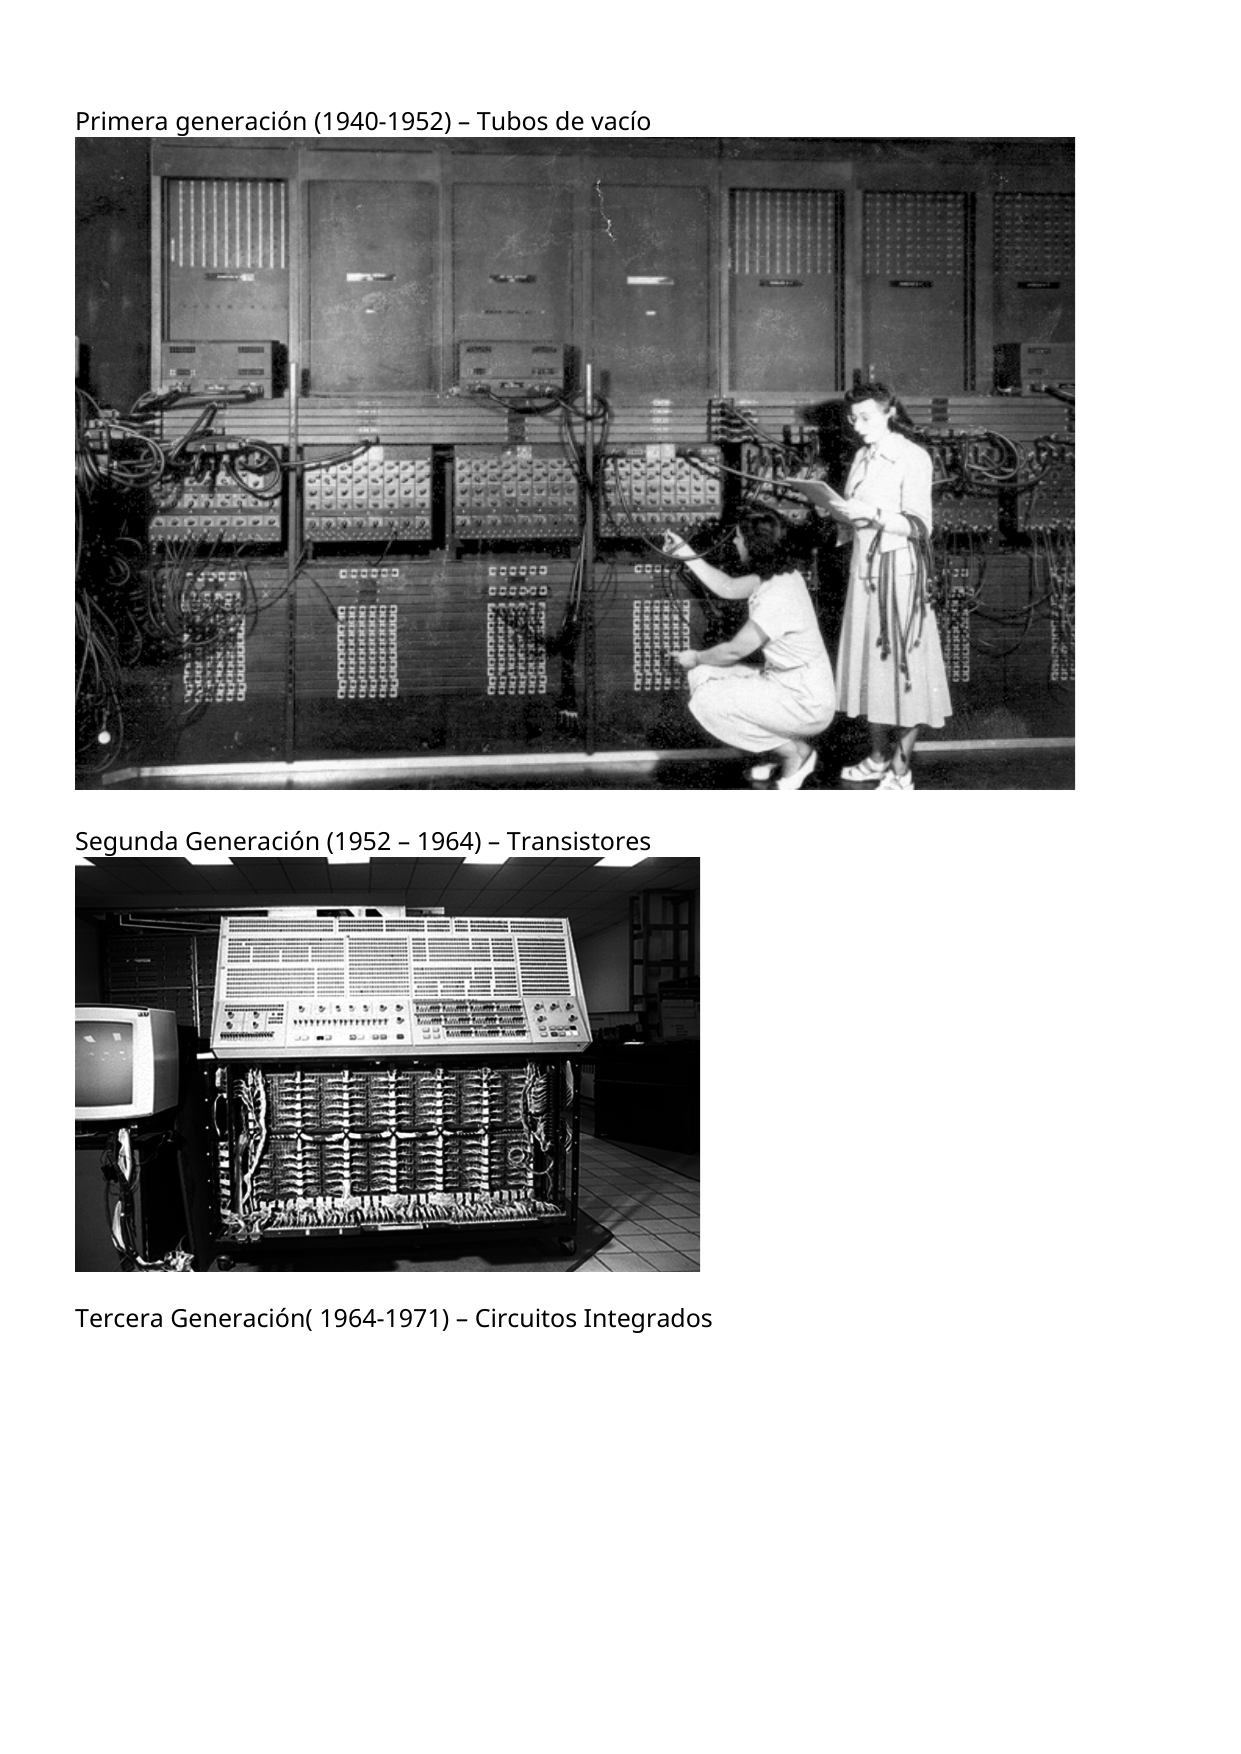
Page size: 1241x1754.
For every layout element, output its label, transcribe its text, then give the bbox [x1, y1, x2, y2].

text Tercera Generación( 1964-1971) – Circuitos Integrados [75, 1300, 1165, 1334]
text Primera generación (1940-1952) – Tubos de vacío [75, 104, 1165, 138]
text Segunda Generación (1952 – 1964) – Transistores [75, 823, 1165, 857]
